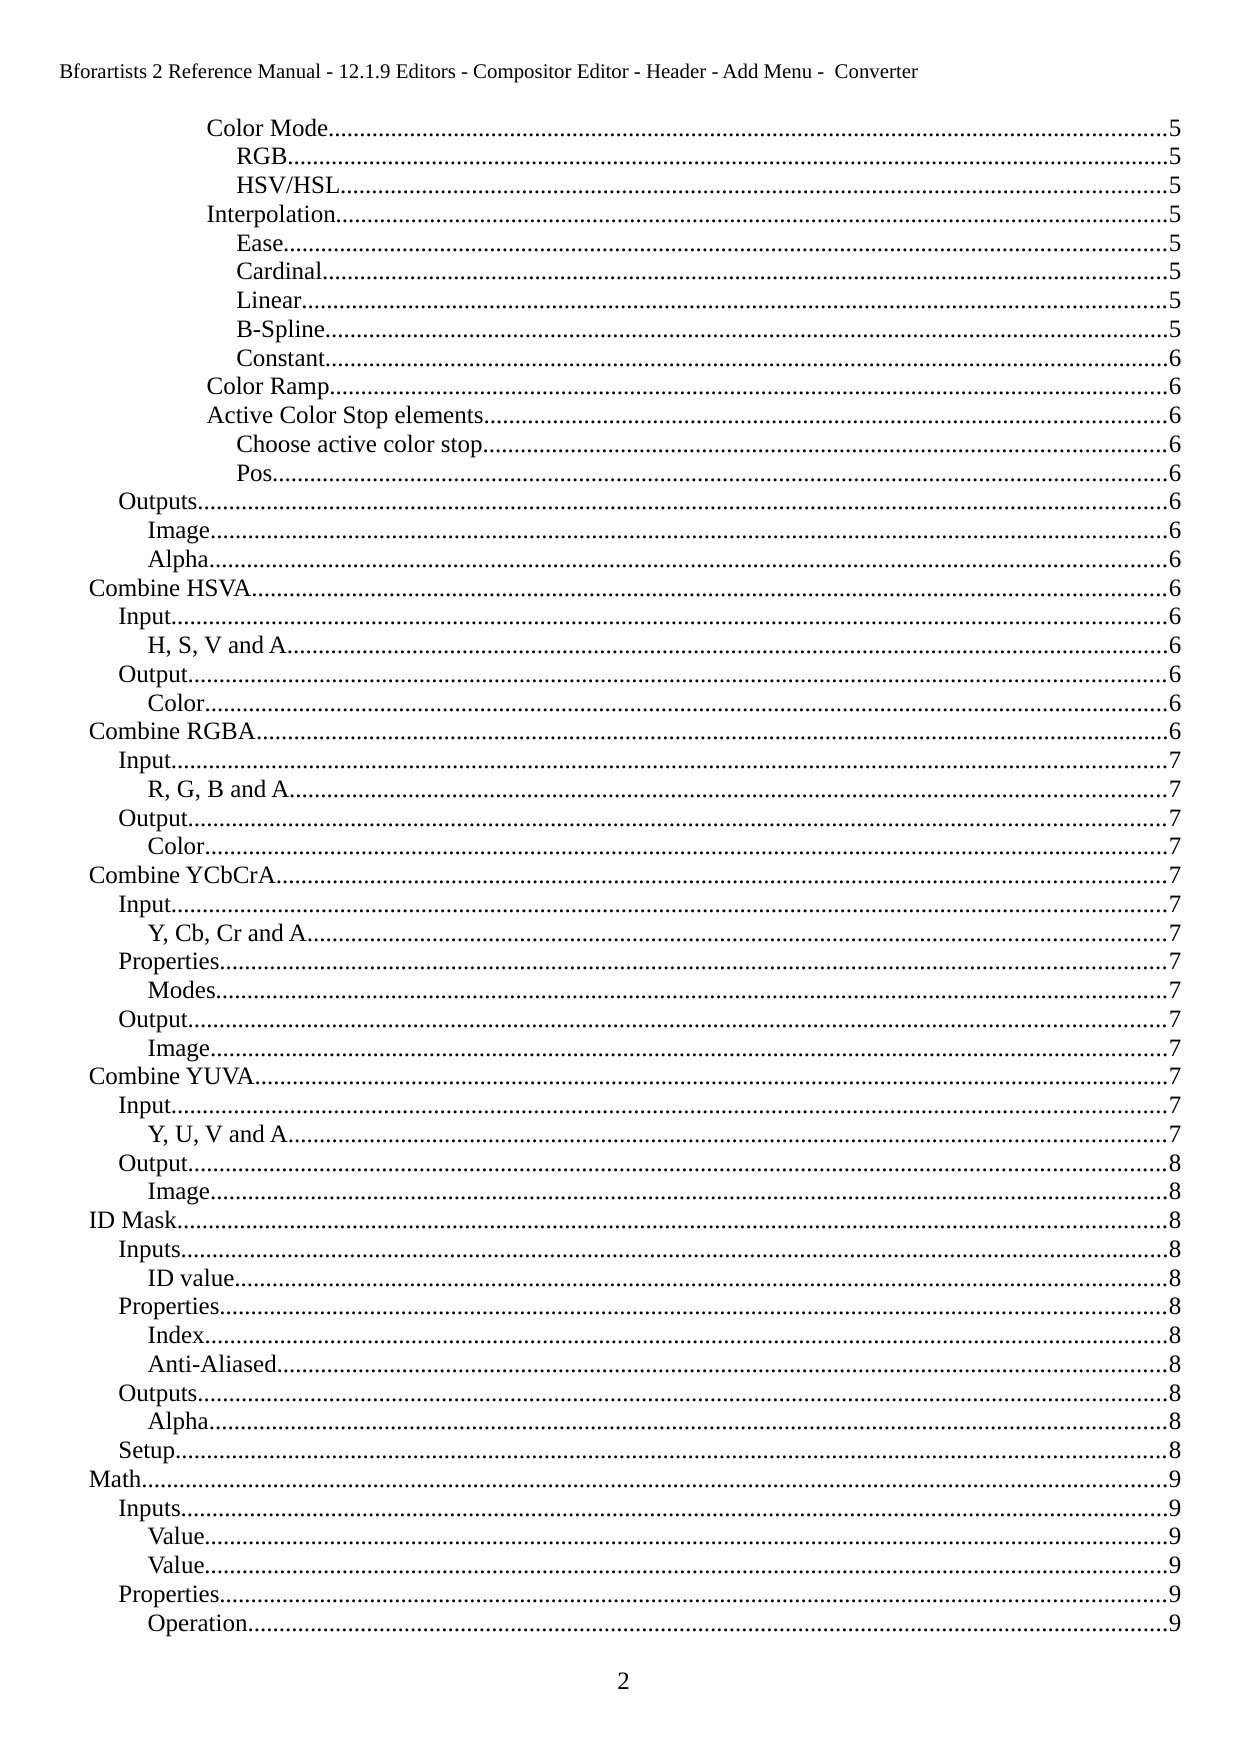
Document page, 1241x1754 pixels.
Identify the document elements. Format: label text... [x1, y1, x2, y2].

text Modes 7 [147, 975, 1181, 1004]
text HSV/HSL 5 [236, 170, 1181, 199]
text Color Mode 5 [206, 113, 1181, 141]
text Output 7 [118, 1004, 1181, 1033]
text Combine HSVA 6 [88, 573, 1181, 601]
text Alpha 8 [147, 1406, 1181, 1435]
text Properties 7 [118, 946, 1181, 975]
text Properties 8 [118, 1291, 1181, 1320]
text ID value 8 [147, 1263, 1181, 1291]
text Input 6 [118, 601, 1181, 630]
text Input 7 [118, 745, 1181, 774]
text Value 9 [147, 1550, 1181, 1579]
text Alpha 6 [147, 544, 1181, 573]
text Anti-Aliased 8 [147, 1349, 1181, 1378]
text Y, Cb, Cr and A 7 [147, 918, 1181, 946]
text Image 7 [147, 1033, 1181, 1061]
text R, G, B and A 7 [147, 774, 1181, 803]
text Index 8 [147, 1320, 1181, 1349]
text Inputs 9 [118, 1493, 1181, 1521]
text Color Ramp 6 [206, 371, 1181, 400]
text B-Spline 5 [236, 314, 1181, 343]
text Image 8 [147, 1176, 1181, 1205]
text Inputs 8 [118, 1234, 1181, 1263]
text Combine YUVA 7 [88, 1061, 1181, 1090]
text Y, U, V and A 7 [147, 1119, 1181, 1148]
text Output 7 [118, 803, 1181, 831]
text Properties 9 [118, 1579, 1181, 1608]
text Image 6 [147, 515, 1181, 544]
text Active Color Stop elements 6 [206, 400, 1181, 429]
text Combine RGBA 6 [88, 716, 1181, 745]
text Math 9 [88, 1464, 1181, 1493]
text Constant 6 [236, 343, 1181, 371]
text Color 6 [147, 688, 1181, 716]
text Value 9 [147, 1521, 1181, 1550]
text RGB 5 [236, 141, 1181, 170]
text ID Mask 8 [88, 1205, 1181, 1234]
text Cardinal 5 [236, 256, 1181, 285]
text Ease 5 [236, 228, 1181, 256]
text Output 6 [118, 659, 1181, 688]
text Operation 9 [147, 1608, 1181, 1636]
text Output 8 [118, 1148, 1181, 1176]
text Linear 5 [236, 285, 1181, 314]
text H, S, V and A 6 [147, 630, 1181, 659]
text Pos 6 [236, 458, 1181, 486]
text Outputs 6 [118, 486, 1181, 515]
text Choose active color stop 6 [236, 429, 1181, 458]
text Setup 8 [118, 1435, 1181, 1464]
text Interpolation 5 [206, 199, 1181, 228]
text Input 7 [118, 889, 1181, 918]
text Combine YCbCrA 7 [88, 860, 1181, 889]
text Input 7 [118, 1090, 1181, 1119]
text Color 7 [147, 831, 1181, 860]
text Outputs 8 [118, 1378, 1181, 1406]
